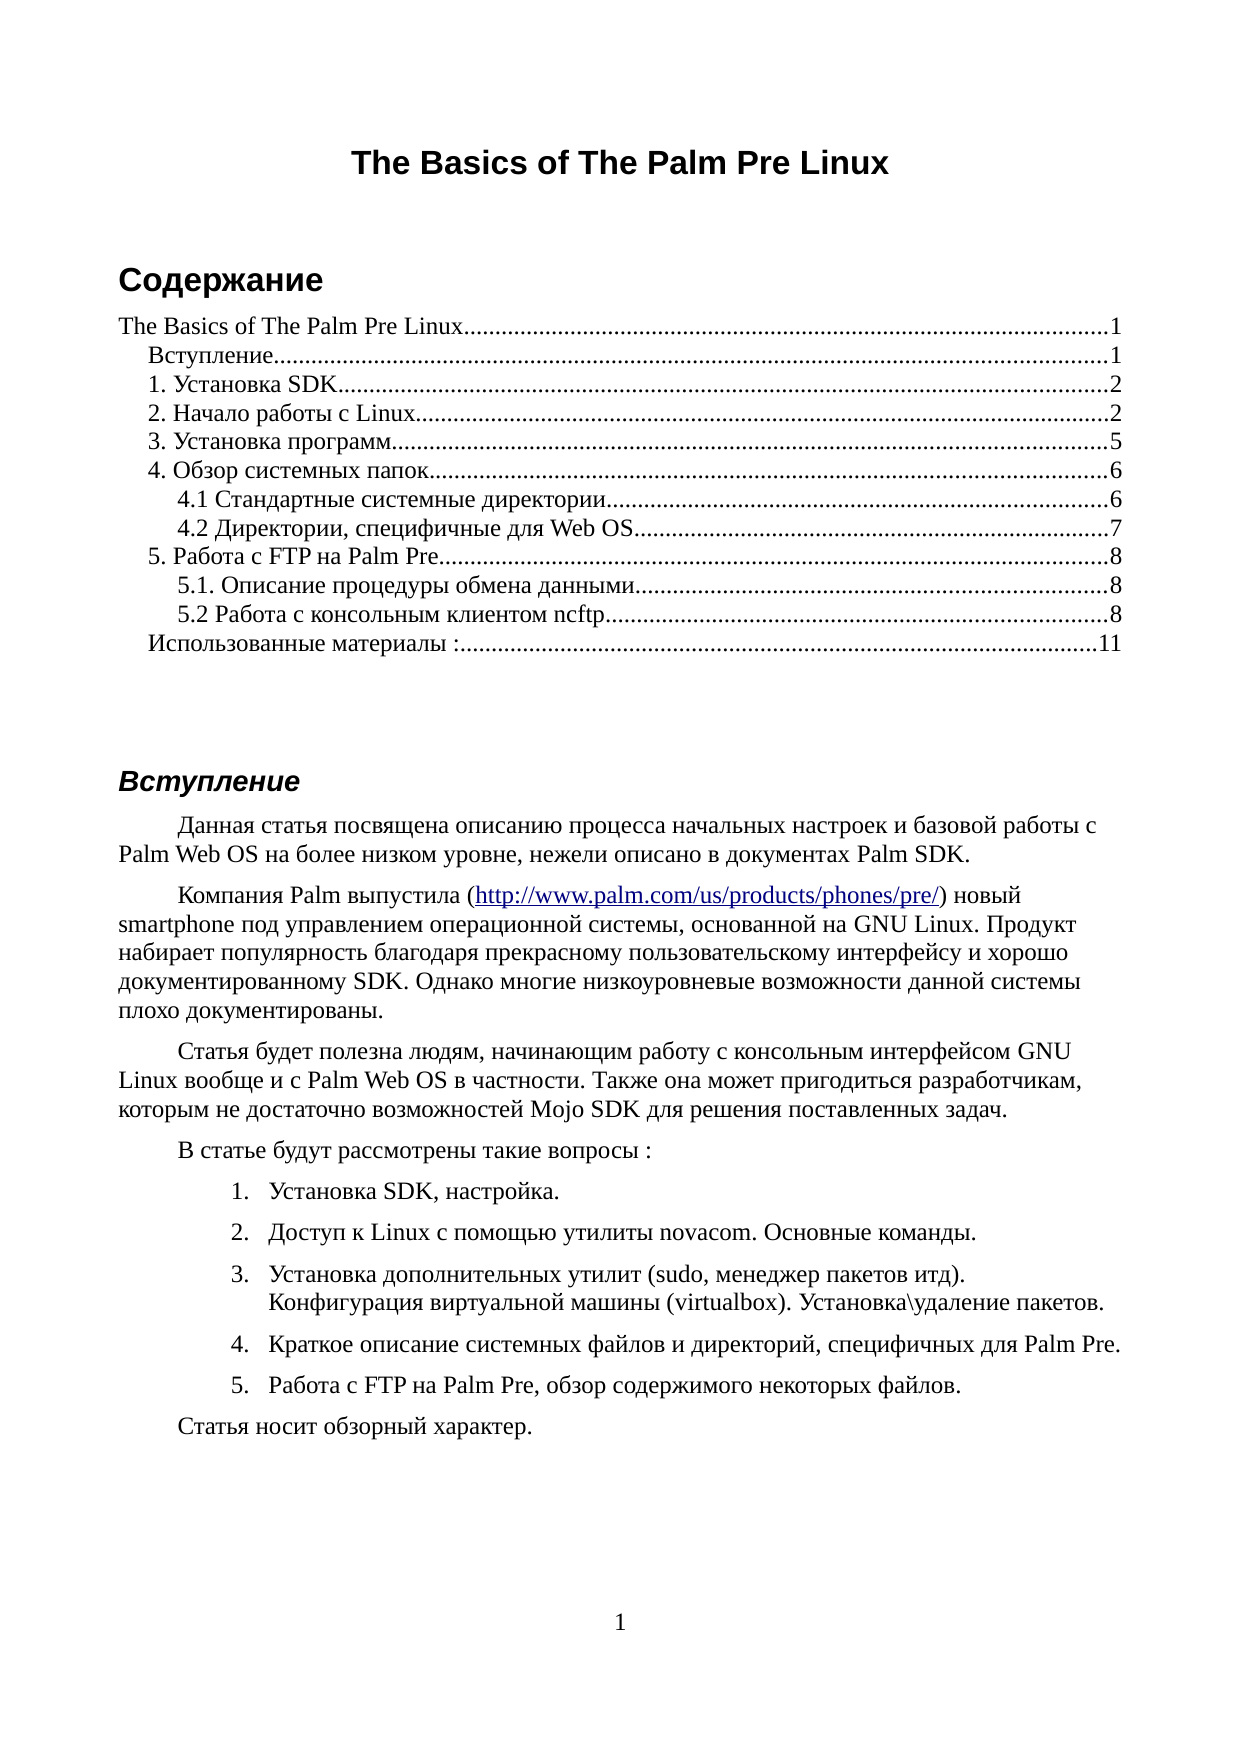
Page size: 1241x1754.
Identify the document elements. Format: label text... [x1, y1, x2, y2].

text 4. Обзор системных папок. 6 [148, 455, 1122, 484]
text 4.2 Директории, специфичные для Web OS 7 [177, 513, 1122, 541]
subtitle Содержание [118, 261, 1122, 299]
text Статья носит обзорный характер. [118, 1411, 1122, 1440]
list Установка дополнительных утилит (sudo, менеджер пакетов итд). Конфигурация виртуальной машины (virtualbox). Установка\удаление пакетов. [231, 1259, 1122, 1316]
list Установка SDK, настройка. [231, 1176, 1122, 1205]
text 5. Работа с FTP на Palm Pre 8 [148, 541, 1122, 570]
text 4.1 Стандартные системные директории 6 [177, 484, 1122, 513]
text 3. Установка программ 5 [148, 426, 1122, 455]
list Доступ к Linux с помощью утилиты novacom. Основные команды. [231, 1217, 1122, 1246]
text В статье будут рассмотрены такие вопросы : [118, 1135, 1122, 1164]
subtitle The Basics of The Palm Pre Linux [118, 143, 1122, 182]
text Компания Palm выпустила (http://www.palm.com/us/products/phones/pre/) новый smartphone под управлением операционной системы, основанной на GNU Linux. Продукт набирает популярность благодаря прекрасному пользовательскому интерфейсу и хорошо документированному SDK. Однако многие низкоуровневые возможности данной системы плохо документированы. [118, 880, 1122, 1024]
list Работа с FTP на Palm Pre, обзор содержимого некоторых файлов. [231, 1370, 1122, 1399]
text 2. Начало работы с Linux 2 [148, 398, 1122, 426]
text 5.2 Работа с консольным клиентом ncftp 8 [177, 599, 1122, 628]
subtitle Вступление [118, 764, 1122, 797]
text The Basics of The Palm Pre Linux 1 [118, 311, 1122, 340]
text Использованные материалы : 11 [148, 628, 1122, 656]
text Статья будет полезна людям, начинающим работу с консольным интерфейсом GNU Linux вообще и с Palm Web OS в частности. Также она может пригодиться разработчикам, которым не достаточно возможностей Mojo SDK для решения поставленных задач. [118, 1036, 1122, 1122]
text 1. Установка SDK. 2 [148, 369, 1122, 398]
text 5.1. Описание процедуры обмена данными 8 [177, 570, 1122, 599]
list Краткое описание системных файлов и директорий, специфичных для Palm Pre. [231, 1329, 1122, 1357]
text Данная статья посвящена описанию процесса начальных настроек и базовой работы с Palm Web OS на более низком уровне, нежели описано в документах Palm SDK. [118, 810, 1122, 867]
text Вступление 1 [148, 340, 1122, 369]
